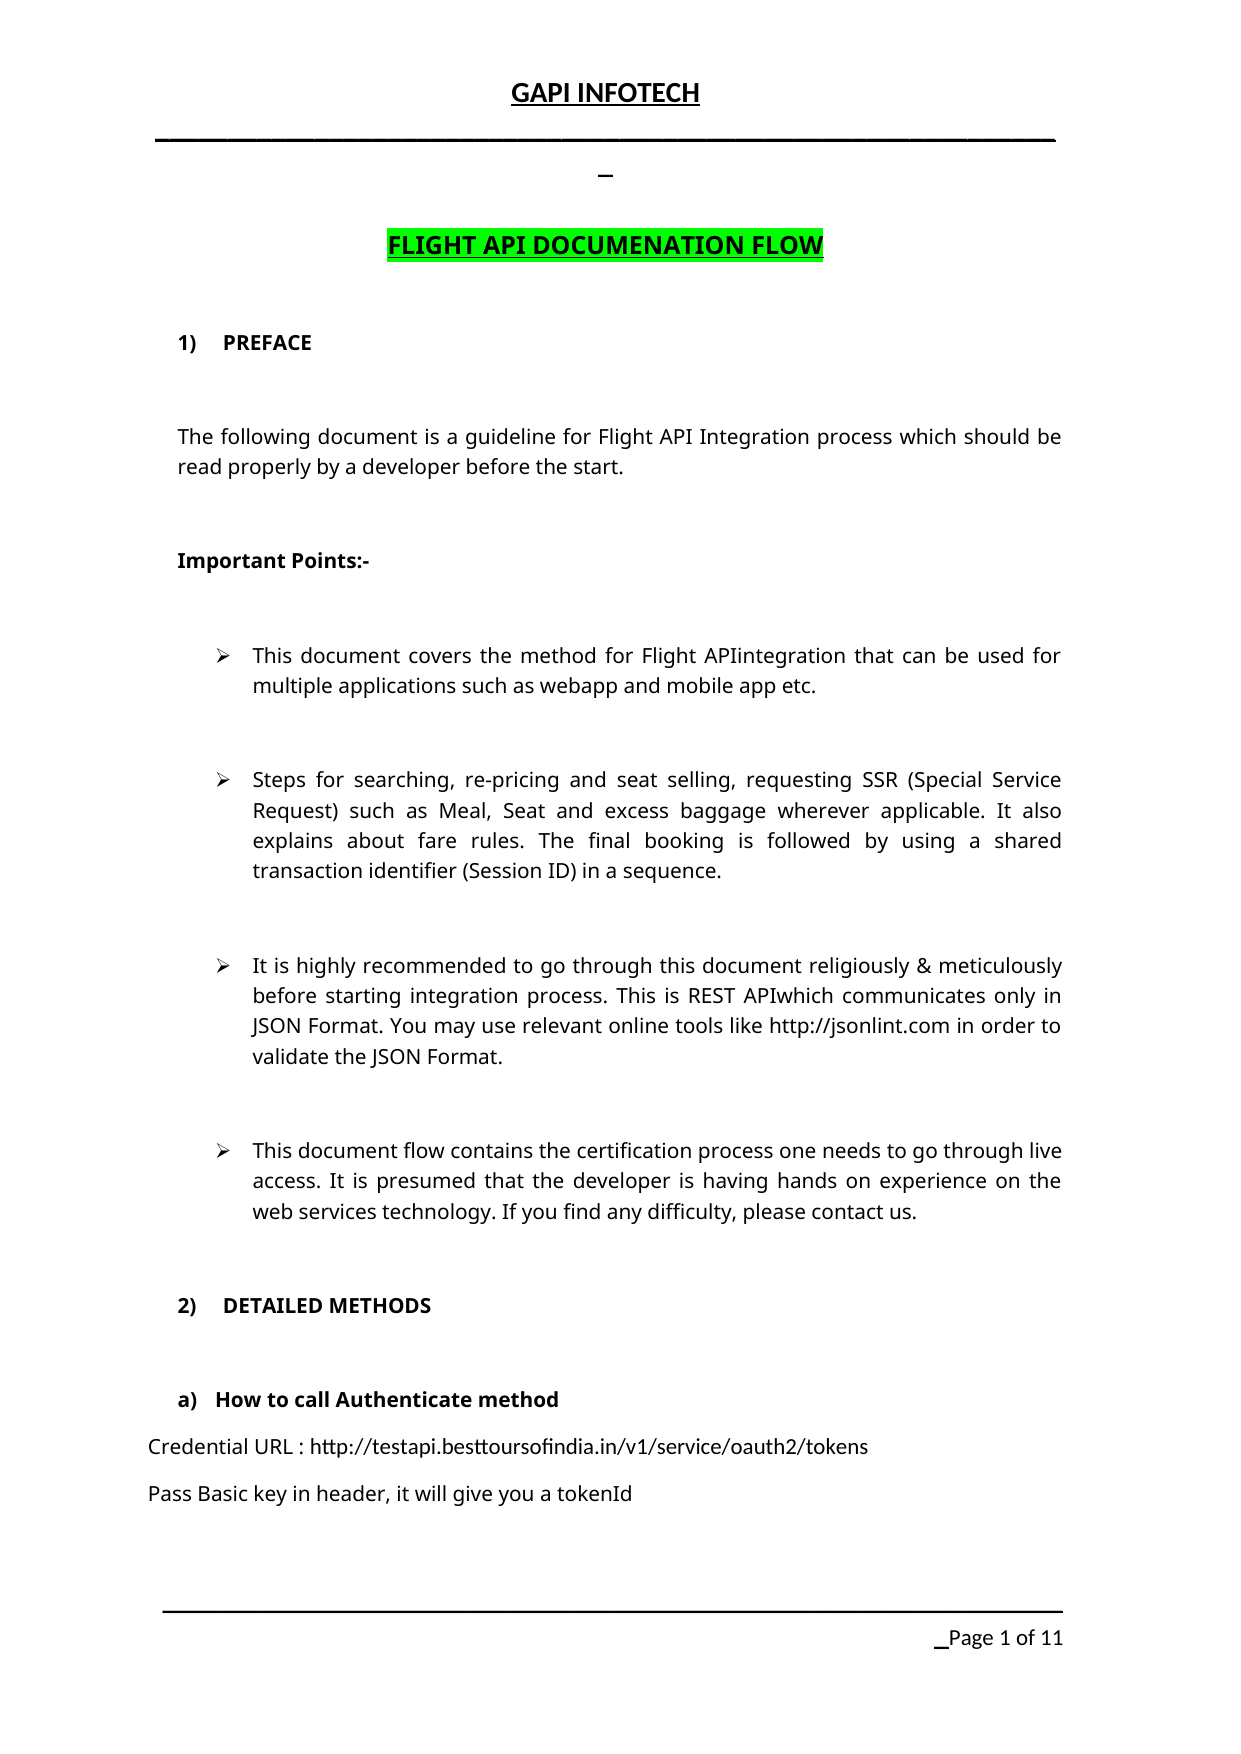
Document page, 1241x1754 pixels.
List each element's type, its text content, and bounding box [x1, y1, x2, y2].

list How to call Authenticate method [177, 1385, 1063, 1414]
list It is highly recommended to go through this document religiously & meticulously before starting integration process. This is REST APIwhich communicates only in JSON Format. You may use relevant online tools like http://jsonlint.com in order to validate the JSON Format. [215, 951, 1063, 1070]
list The following document is a guideline for Flight API Integration process which should be read properly by a developer before the start. [177, 422, 1063, 481]
list This document flow contains the certification process one needs to go through live access. It is presumed that the developer is having hands on experience on the web services technology. If you find any difficulty, please contact us. [215, 1136, 1063, 1225]
list DETAILED METHODS [177, 1291, 1063, 1319]
list PREFACE [177, 328, 1063, 356]
list Important Points:- [177, 547, 1063, 575]
text Pass Basic key in header, it will give you a tokenId [148, 1479, 1063, 1508]
list This document covers the method for Flight APIintegration that can be used for multiple applications such as webapp and mobile app etc. [215, 641, 1063, 699]
text FLIGHT API DOCUMENATION FLOW [148, 228, 1063, 262]
list Steps for searching, re-pricing and seat selling, requesting SSR (Special Service Request) such as Meal, Seat and excess baggage wherever applicable. It also explains about fare rules. The final booking is followed by using a shared transaction identifier (Session ID) in a sequence. [215, 765, 1063, 885]
text Credential URL : http://testapi.besttoursofindia.in/v1/service/oauth2/tokens [148, 1432, 1063, 1461]
